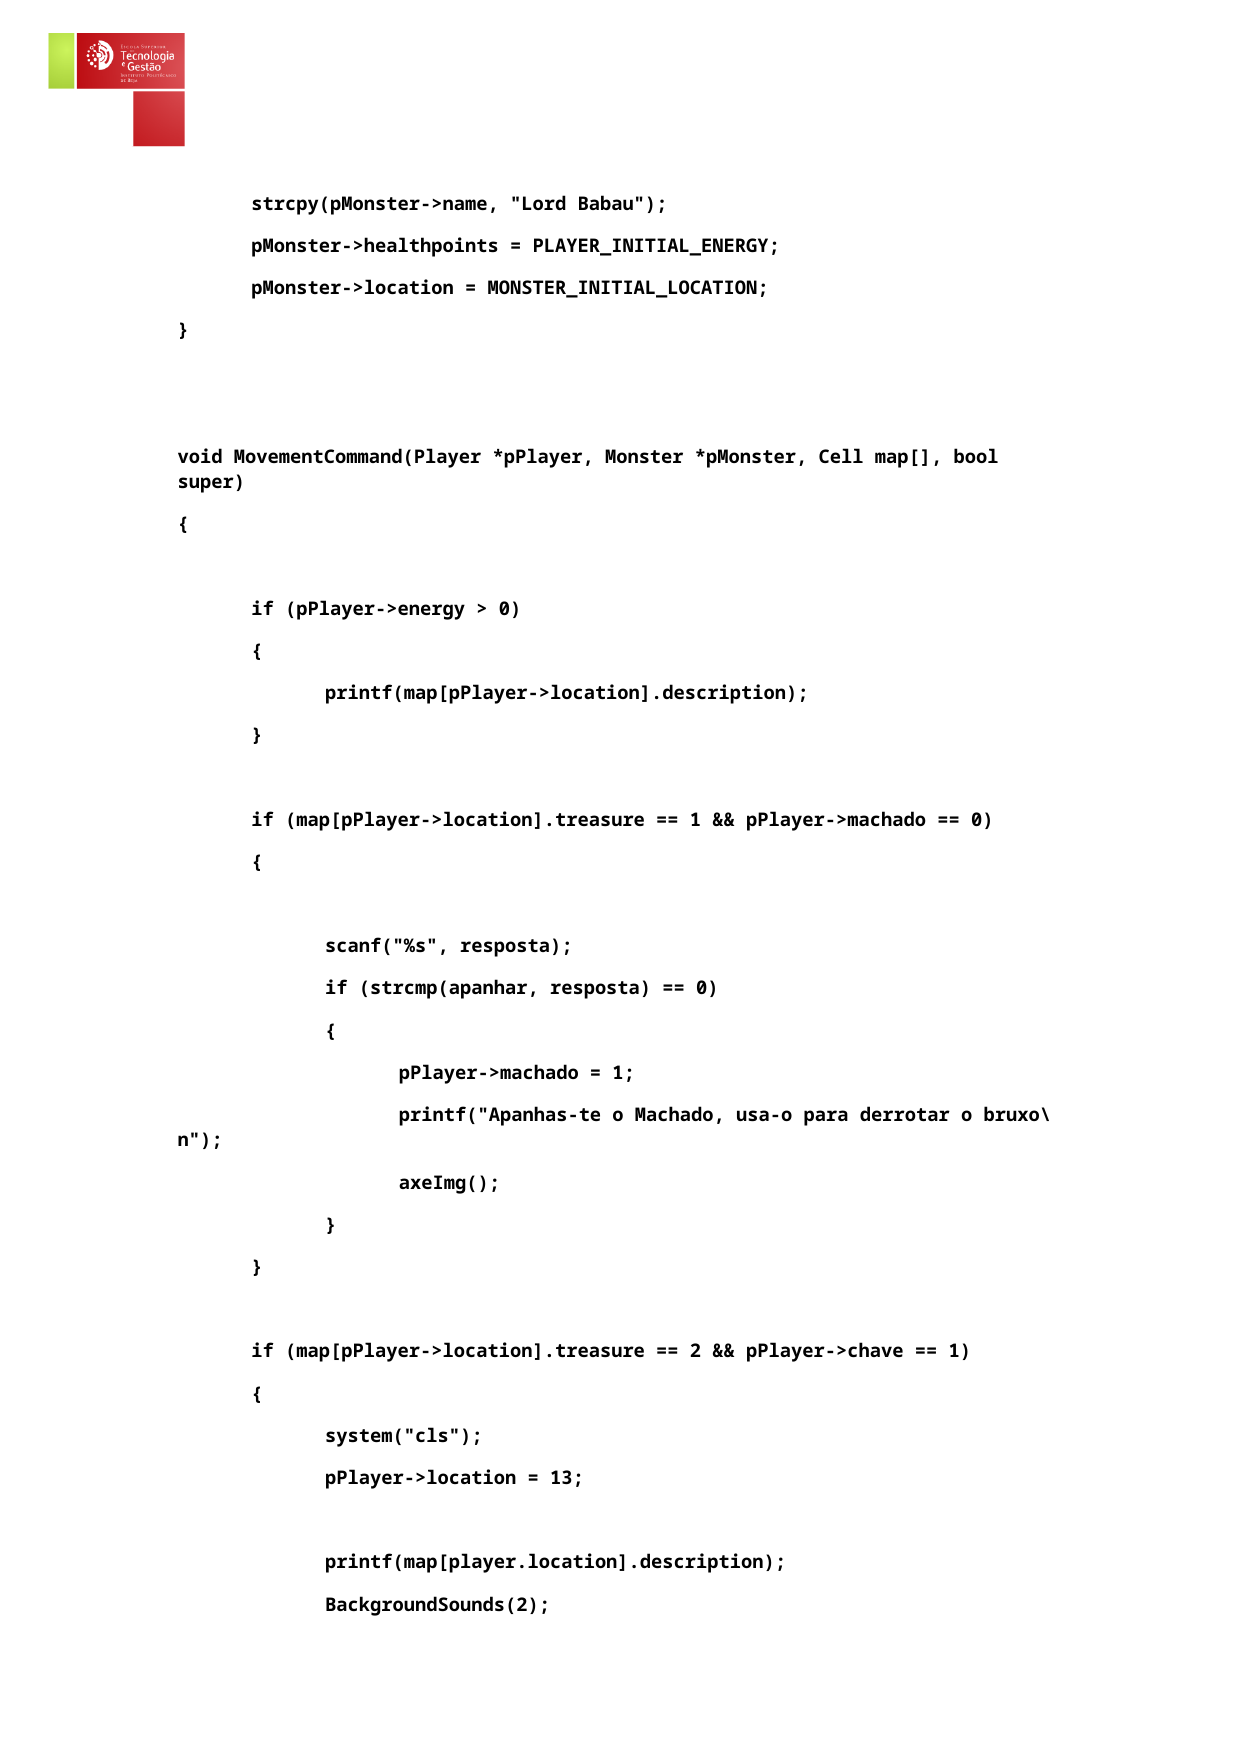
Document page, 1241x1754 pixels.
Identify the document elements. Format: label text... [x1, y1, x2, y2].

text if (strcmp(apanhar, resposta) == 0) [177, 975, 1063, 1000]
text if (map[pPlayer->location].treasure == 1 && pPlayer->machado == 0) [177, 806, 1063, 831]
text system("cls"); [177, 1422, 1063, 1448]
text printf(map[pPlayer->location].description); [177, 679, 1063, 705]
text printf(map[player.location].description); [177, 1549, 1063, 1574]
text { [177, 637, 1063, 663]
text BackgroundSounds(2); [177, 1591, 1063, 1616]
text { [177, 1017, 1063, 1042]
text { [177, 1380, 1063, 1405]
text pMonster->location = MONSTER_INITIAL_LOCATION; [177, 274, 1063, 300]
text strcpy(pMonster->name, "Lord Babau"); [177, 190, 1063, 215]
text if (map[pPlayer->location].treasure == 2 && pPlayer->chave == 1) [177, 1338, 1063, 1363]
text pPlayer->machado = 1; [177, 1059, 1063, 1084]
text void MovementCommand(Player *pPlayer, Monster *pMonster, Cell map[], bool super) [177, 443, 1063, 494]
text pMonster->healthpoints = PLAYER_INITIAL_ENERGY; [177, 232, 1063, 257]
text scanf("%s", resposta); [177, 932, 1063, 958]
text } [177, 1211, 1063, 1237]
text axeImg(); [177, 1169, 1063, 1194]
text { [177, 511, 1063, 536]
text { [177, 848, 1063, 874]
text if (pPlayer->energy > 0) [177, 595, 1063, 621]
text } [177, 722, 1063, 747]
text } [177, 316, 1063, 342]
text pPlayer->location = 13; [177, 1464, 1063, 1490]
text } [177, 1253, 1063, 1279]
text printf("Apanhas-te o Machado, usa-o para derrotar o bruxo\n"); [177, 1101, 1063, 1152]
